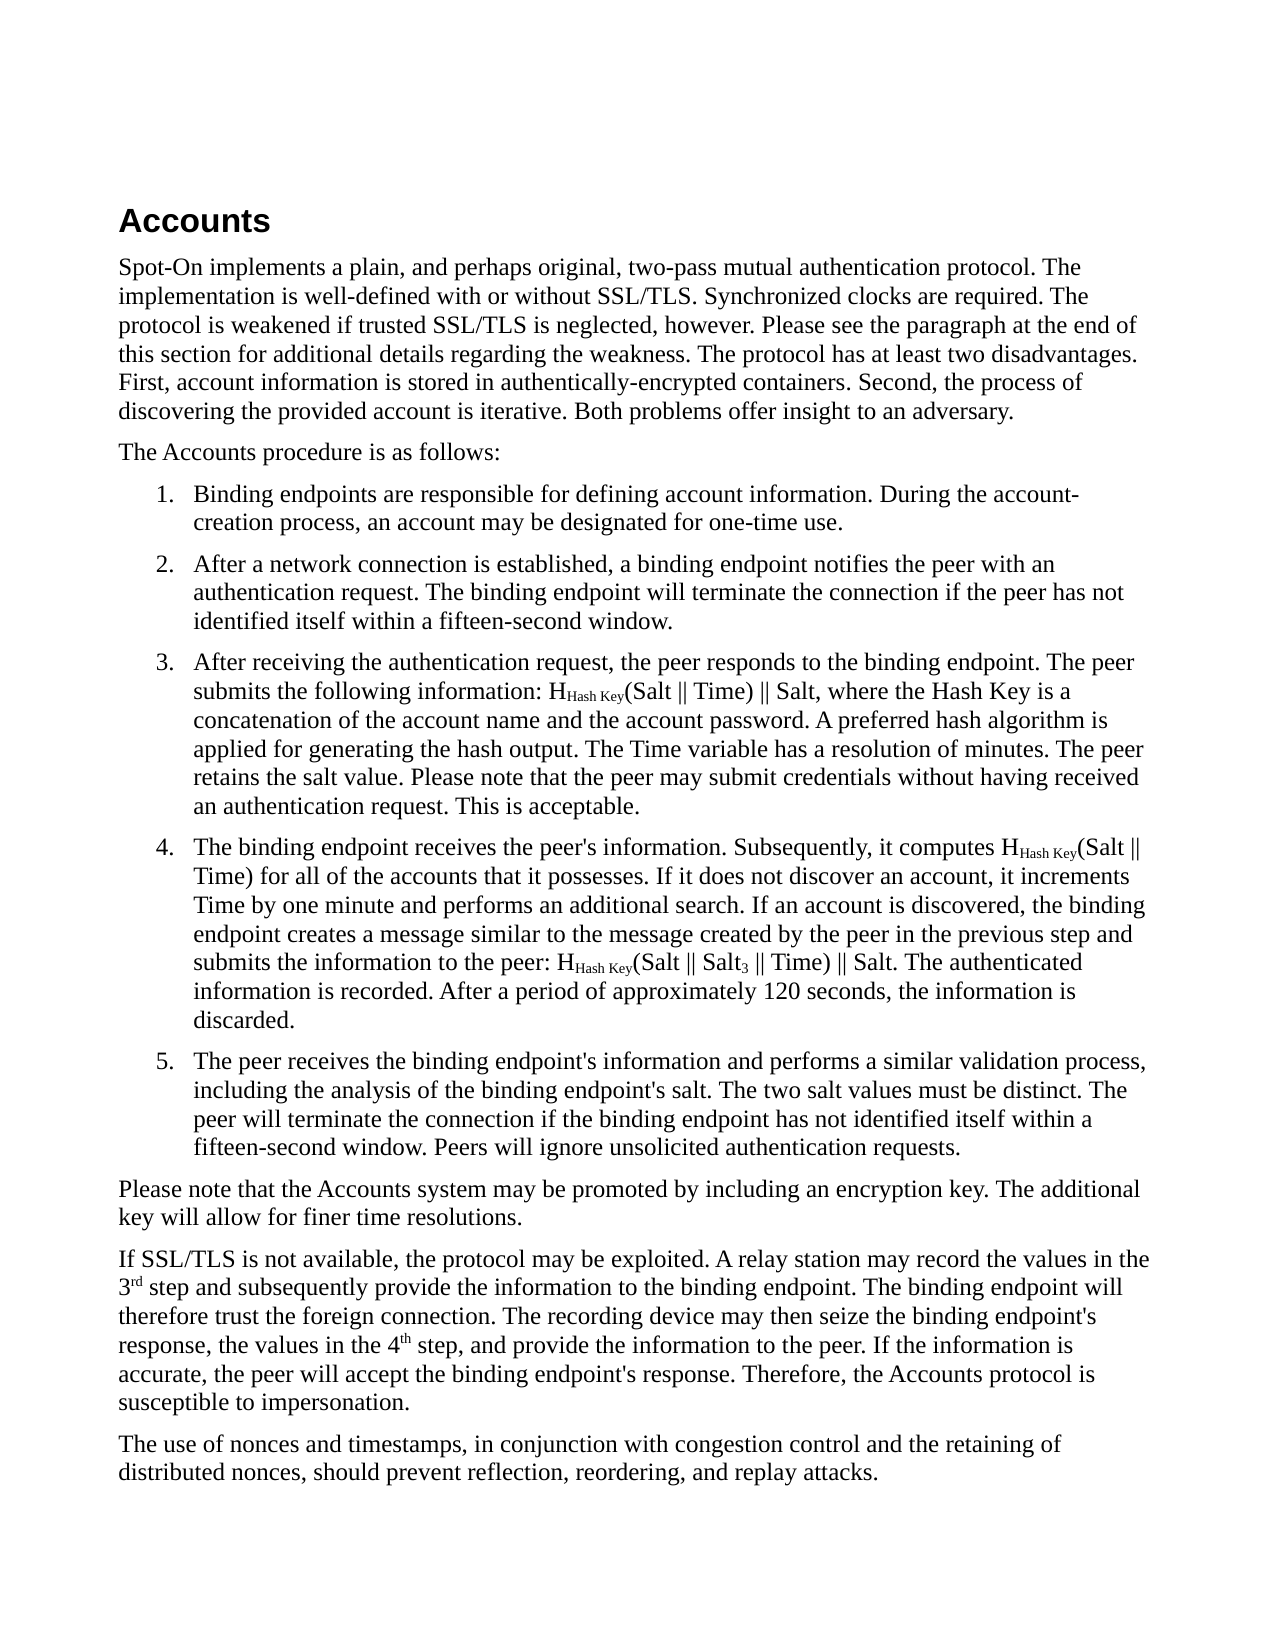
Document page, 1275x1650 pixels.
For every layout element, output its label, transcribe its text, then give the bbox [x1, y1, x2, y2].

text The use of nonces and timestamps, in conjunction with congestion control and the retaining of distributed nonces, should prevent reflection, reordering, and replay attacks. [118, 1429, 1157, 1486]
list Binding endpoints are responsible for defining account information. During the account-creation process, an account may be designated for one-time use. [156, 479, 1157, 536]
list The binding endpoint receives the peer's information. Subsequently, it computes HHash Key(Salt || Time) for all of the accounts that it possesses. If it does not discover an account, it increments Time by one minute and performs an additional search. If an account is discovered, the binding endpoint creates a message similar to the message created by the peer in the previous step and submits the information to the peer: HHash Key(Salt || Salt3 || Time) || Salt. The authenticated information is recorded. After a period of approximately 120 seconds, the information is discarded. [156, 832, 1157, 1034]
text Spot-On implements a plain, and perhaps original, two-pass mutual authentication protocol. The implementation is well-defined with or without SSL/TLS. Synchronized clocks are required. The protocol is weakened if trusted SSL/TLS is neglected, however. Please see the paragraph at the end of this section for additional details regarding the weakness. The protocol has at least two disadvantages. First, account information is stored in authentically-encrypted containers. Second, the process of discovering the provided account is iterative. Both problems offer insight to an adversary. [118, 252, 1157, 425]
list After receiving the authentication request, the peer responds to the binding endpoint. The peer submits the following information: HHash Key(Salt || Time) || Salt, where the Hash Key is a concatenation of the account name and the account password. A preferred hash algorithm is applied for generating the hash output. The Time variable has a resolution of minutes. The peer retains the salt value. Please note that the peer may submit credentials without having received an authentication request. This is acceptable. [156, 647, 1157, 820]
text The Accounts procedure is as follows: [118, 437, 1157, 466]
text Please note that the Accounts system may be promoted by including an encryption key. The additional key will allow for finer time resolutions. [118, 1174, 1157, 1231]
list After a network connection is established, a binding endpoint notifies the peer with an authentication request. The binding endpoint will terminate the connection if the peer has not identified itself within a fifteen-second window. [156, 549, 1157, 635]
subtitle Accounts [118, 201, 1157, 240]
list The peer receives the binding endpoint's information and performs a similar validation process, including the analysis of the binding endpoint's salt. The two salt values must be distinct. The peer will terminate the connection if the binding endpoint has not identified itself within a fifteen-second window. Peers will ignore unsolicited authentication requests. [156, 1046, 1157, 1161]
text If SSL/TLS is not available, the protocol may be exploited. A relay station may record the values in the 3rd step and subsequently provide the information to the binding endpoint. The binding endpoint will therefore trust the foreign connection. The recording device may then seize the binding endpoint's response, the values in the 4th step, and provide the information to the peer. If the information is accurate, the peer will accept the binding endpoint's response. Therefore, the Accounts protocol is susceptible to impersonation. [118, 1244, 1157, 1416]
